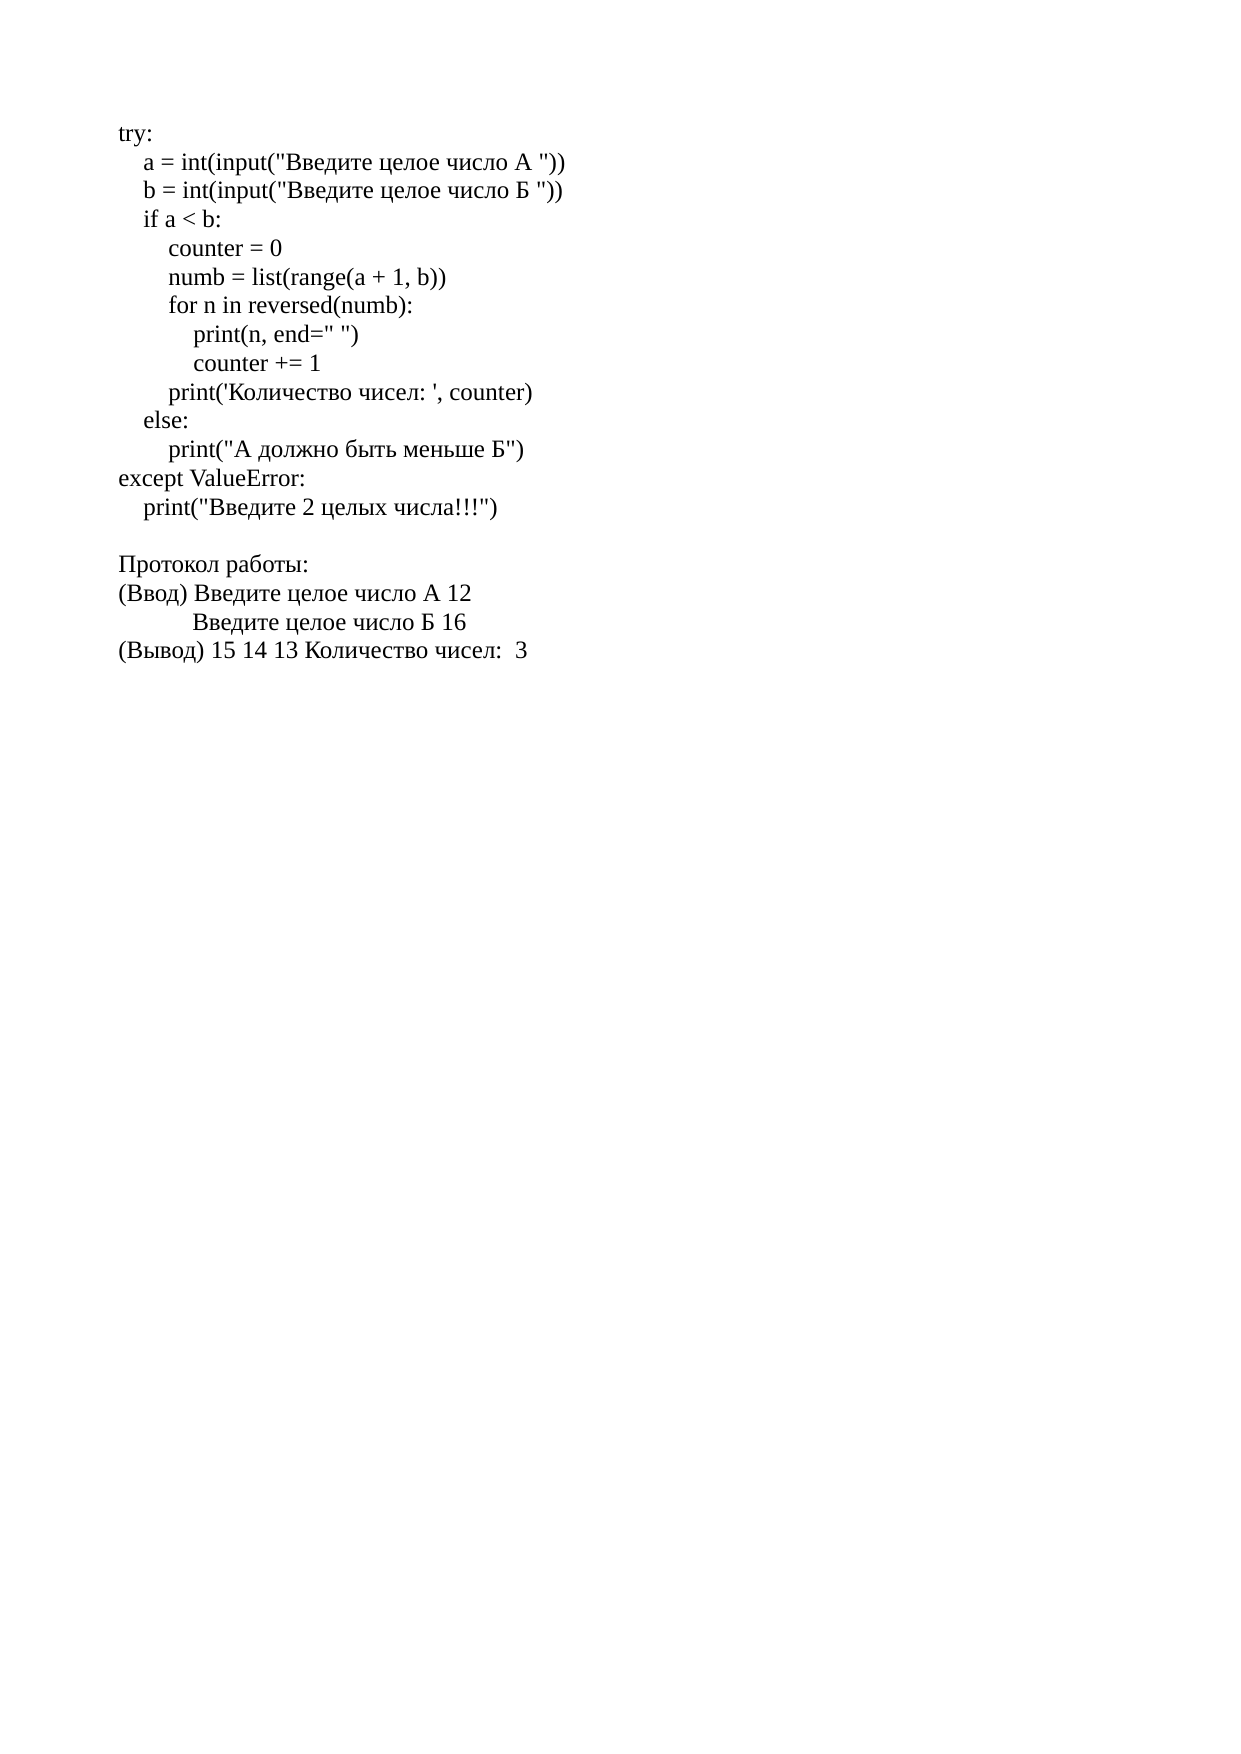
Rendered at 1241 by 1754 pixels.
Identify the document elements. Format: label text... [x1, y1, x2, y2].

text except ValueError: [118, 463, 1122, 492]
text Протокол работы: [118, 549, 1122, 578]
text try: [118, 118, 1122, 147]
text numb = list(range(a + 1, b)) [118, 262, 1122, 291]
text a = int(input("Введите целое число А ")) [118, 147, 1122, 176]
text counter += 1 [118, 348, 1122, 377]
text print("А должно быть меньше Б") [118, 434, 1122, 463]
text print("Введите 2 целых числа!!!") [118, 492, 1122, 521]
text (Ввод) Введите целое число А 12 [118, 578, 1122, 607]
text Введите целое число Б 16 [118, 607, 1122, 636]
text b = int(input("Введите целое число Б ")) [118, 176, 1122, 204]
text else: [118, 406, 1122, 434]
text print('Количество чисел: ', counter) [118, 377, 1122, 406]
text counter = 0 [118, 233, 1122, 262]
text if a < b: [118, 204, 1122, 233]
text for n in reversed(numb): [118, 291, 1122, 319]
text print(n, end=" ") [118, 319, 1122, 348]
text (Вывод) 15 14 13 Количество чисел: 3 [118, 636, 1122, 664]
